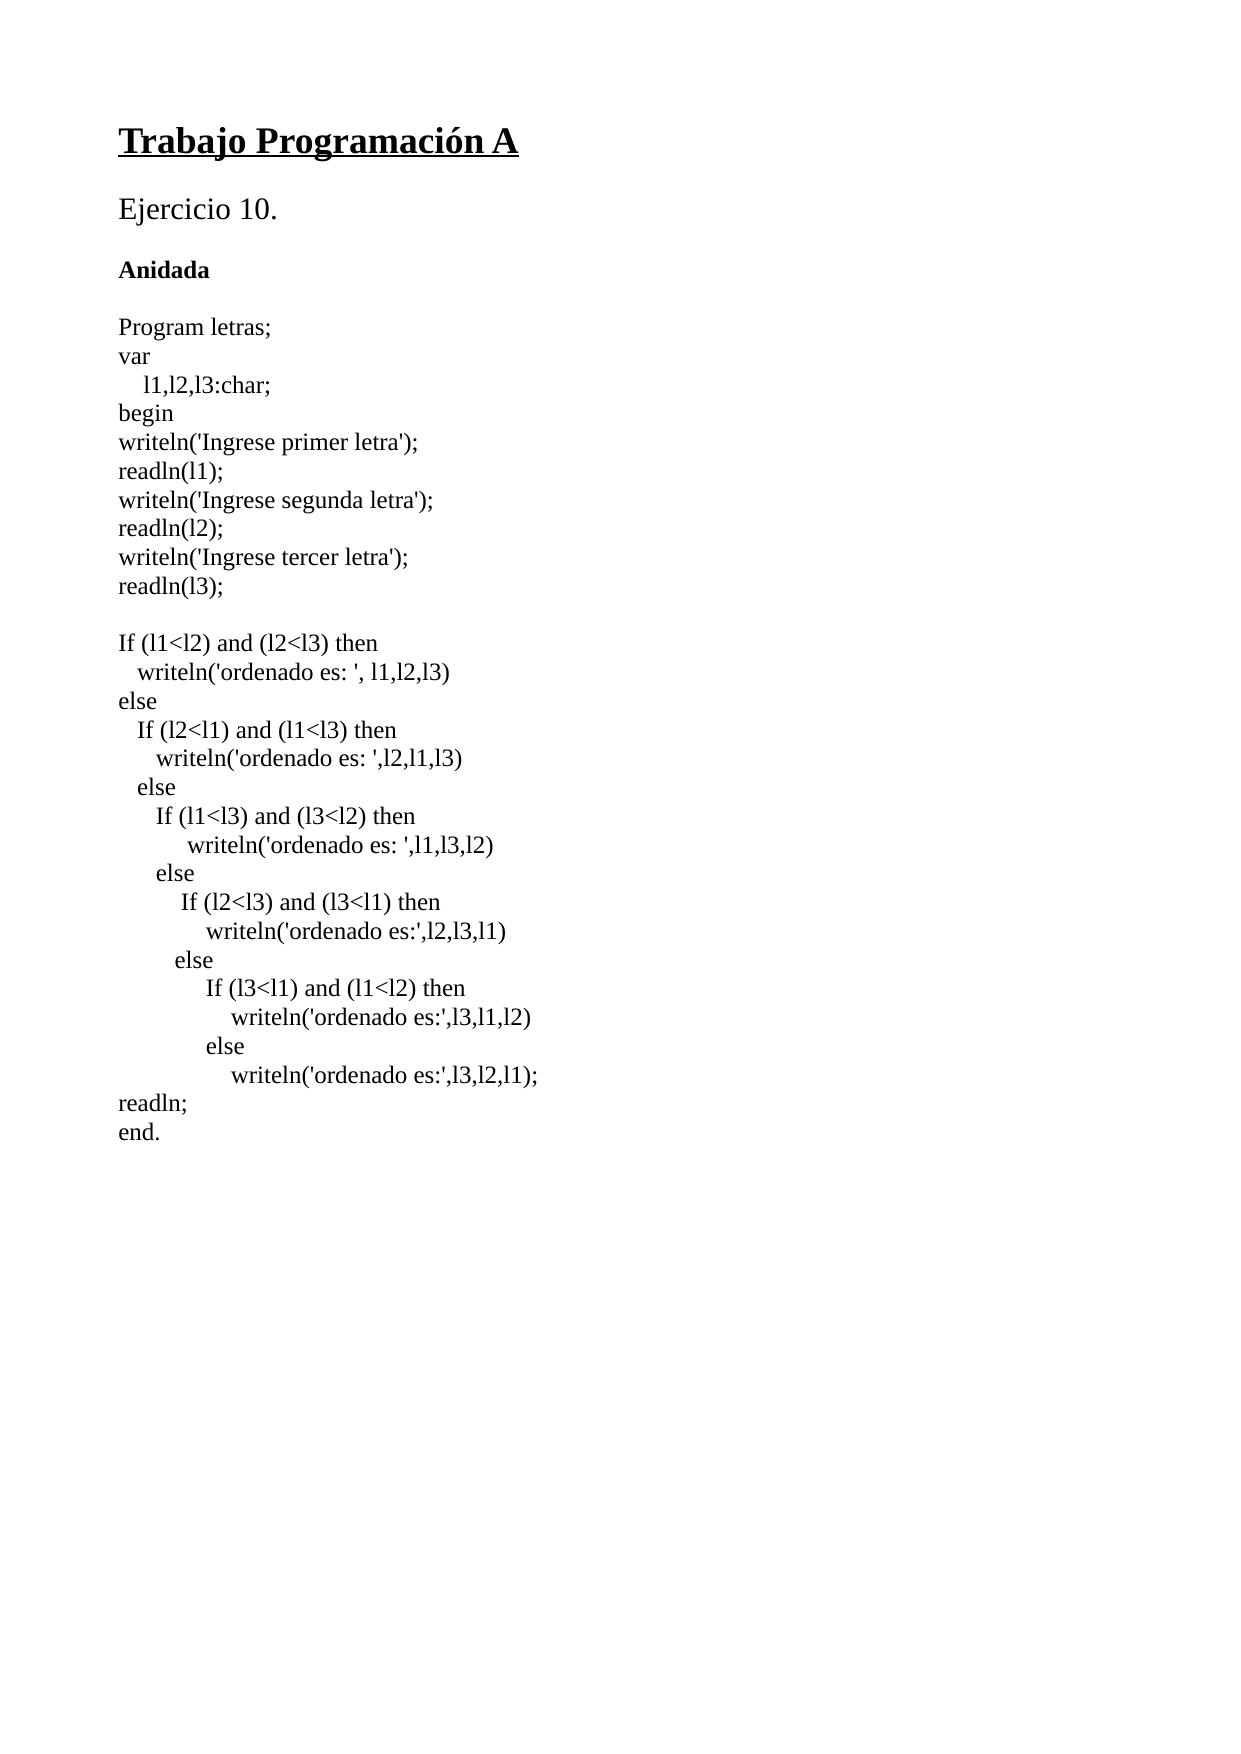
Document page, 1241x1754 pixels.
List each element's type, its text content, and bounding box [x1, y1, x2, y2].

text else [118, 858, 1122, 887]
text writeln('ordenado es:',l3,l1,l2) [118, 1002, 1122, 1031]
text writeln('ordenado es: ',l1,l3,l2) [118, 830, 1122, 858]
text writeln('ordenado es: ',l2,l1,l3) [118, 743, 1122, 772]
text else [118, 945, 1122, 973]
text If (l3<l1) and (l1<l2) then [118, 973, 1122, 1002]
text Program letras; [118, 312, 1122, 341]
text writeln('Ingrese primer letra'); [118, 427, 1122, 456]
text readln(l2); [118, 513, 1122, 542]
text Anidada [118, 255, 1122, 283]
text readln; [118, 1088, 1122, 1117]
text else [118, 772, 1122, 801]
text end. [118, 1117, 1122, 1146]
text If (l1<l2) and (l2<l3) then [118, 628, 1122, 657]
text If (l2<l3) and (l3<l1) then [118, 887, 1122, 916]
text else [118, 1031, 1122, 1060]
text writeln('Ingrese segunda letra'); [118, 485, 1122, 513]
text begin [118, 398, 1122, 427]
text readln(l3); [118, 571, 1122, 600]
text var [118, 341, 1122, 370]
text writeln('Ingrese tercer letra'); [118, 542, 1122, 571]
text readln(l1); [118, 456, 1122, 485]
text writeln('ordenado es: ', l1,l2,l3) [118, 657, 1122, 686]
text writeln('ordenado es:',l2,l3,l1) [118, 916, 1122, 945]
text If (l1<l3) and (l3<l2) then [118, 801, 1122, 830]
text If (l2<l1) and (l1<l3) then [118, 715, 1122, 743]
text writeln('ordenado es:',l3,l2,l1); [118, 1060, 1122, 1088]
text else [118, 686, 1122, 715]
text l1,l2,l3:char; [118, 370, 1122, 398]
text Ejercicio 10. [118, 190, 1122, 226]
text Trabajo Programación A [118, 118, 1122, 161]
